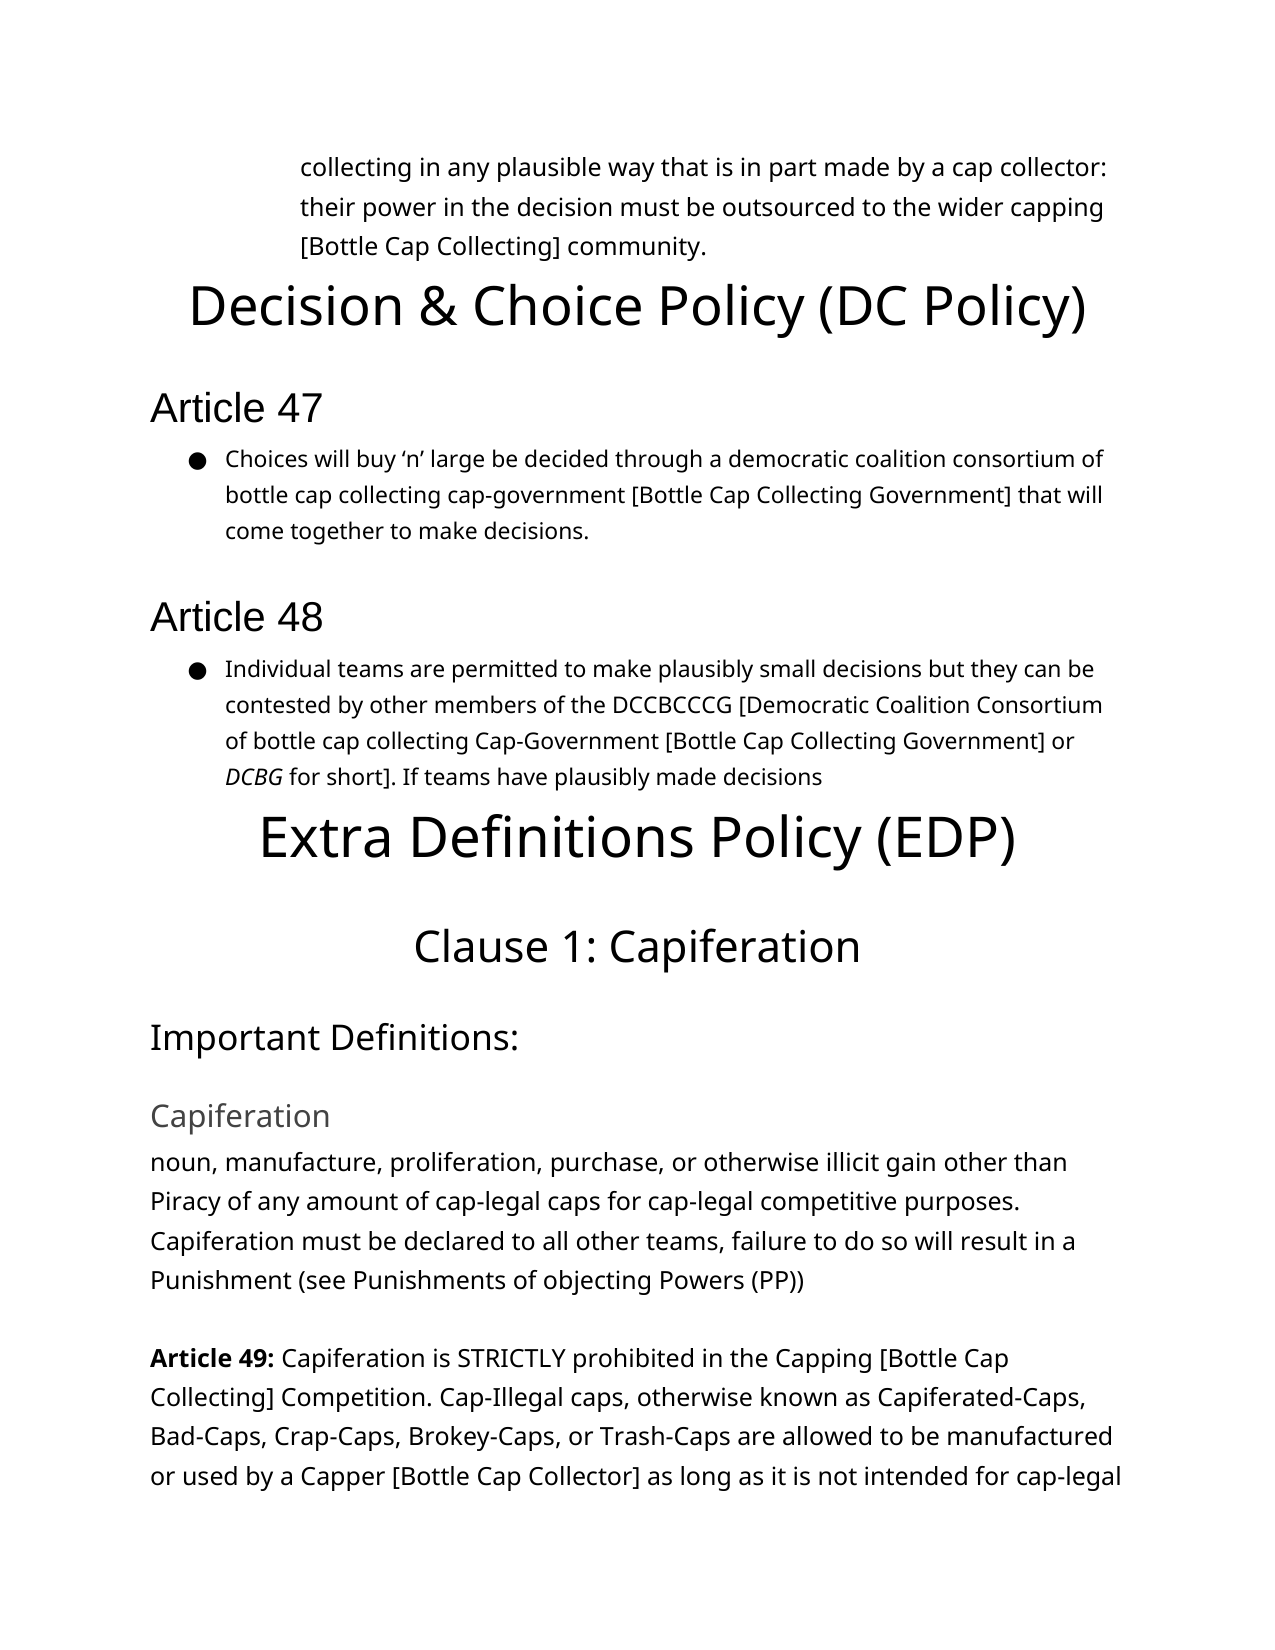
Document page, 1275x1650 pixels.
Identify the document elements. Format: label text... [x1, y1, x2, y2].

subtitle Article 48 [150, 593, 1125, 641]
text noun, manufacture, proliferation, purchase, or otherwise illicit gain other than Piracy of any amount of cap-legal caps for cap-legal competitive purposes. Capiferation must be declared to all other teams, failure to do so will result in a Punishment (see Punishments of objecting Powers (PP)) [150, 1145, 1125, 1296]
title Decision & Choice Policy (DC Policy) [150, 267, 1125, 341]
text Article 49: Capiferation is STRICTLY prohibited in the Capping [Bottle Cap Collecting] Competition. Cap-Illegal caps, otherwise known as Capiferated-Caps, Bad-Caps, Crap-Caps, Brokey-Caps, or Trash-Caps are allowed to be manufactured or used by a Capper [Bottle Cap Collector] as long as it is not intended for cap-legal [150, 1341, 1125, 1492]
title Extra Definitions Policy (EDP) [150, 797, 1125, 874]
subtitle Clause 1: Capiferation [150, 915, 1125, 975]
list Choices will buy ‘n’ large be decided through a democratic coalition consortium of bottle cap collecting cap-government [Bottle Cap Collecting Government] that will come together to make decisions. [187, 443, 1125, 546]
list Individual teams are permitted to make plausibly small decisions but they can be contested by other members of the DCCBCCCG [Democratic Coalition Consortium of bottle cap collecting Cap-Government [Bottle Cap Collecting Government] or DCBG for short]. If teams have plausibly made decisions [187, 653, 1125, 792]
subtitle Important Definitions: [150, 1012, 1125, 1061]
subtitle Capiferation [150, 1094, 1125, 1137]
list collecting in any plausible way that is in part made by a cap collector: their power in the decision must be outsourced to the wider capping [Bottle Cap Collecting] community. [262, 150, 1125, 262]
subtitle Article 47 [150, 383, 1125, 431]
